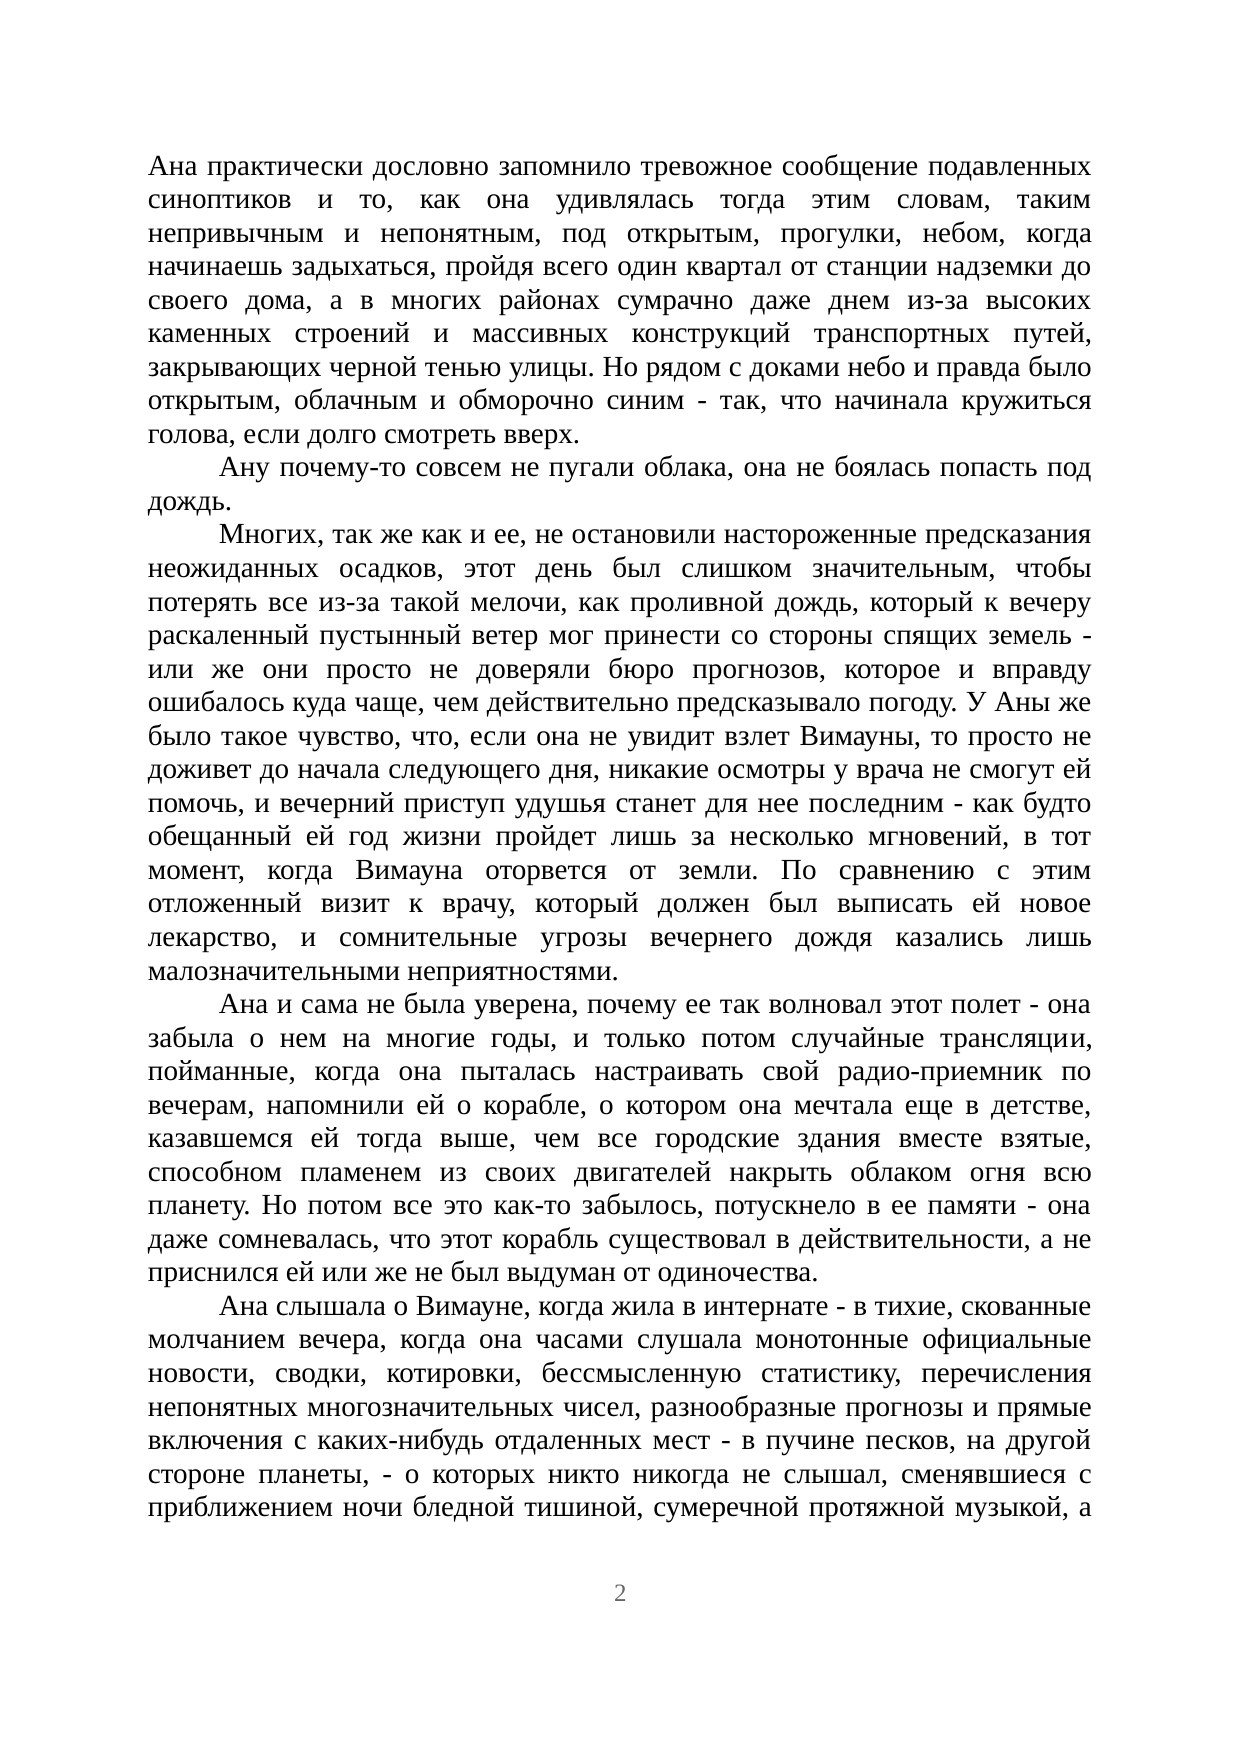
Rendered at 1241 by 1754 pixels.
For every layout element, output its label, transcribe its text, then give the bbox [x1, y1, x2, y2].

text - Ана практически дословно запомнило тревожное сообщение подавленных синоптиков и то, как она удивлялась тогда этим словам, таким непривычным и непонятным, под открытым, прогулки, небом, когда начинаешь задыхаться, пройдя всего один квартал от станции надземки до своего дома, а в многих районах сумрачно даже днем из-за высоких каменных строений и массивных конструкций транспортных путей, закрывающих черной тенью улицы. Но рядом с доками небо и правда было открытым, облачным и обморочно синим - так, что начинала кружиться голова, если долго смотреть вверх. [148, 148, 1093, 449]
text Ана слышала о Вимауне, когда жила в интернате - в тихие, скованные молчанием вечера, когда она часами слушала монотонные официальные новости, сводки, котировки, бессмысленную статистику, перечисления непонятных многозначительных чисел, разнообразные прогнозы и прямые включения с каких-нибудь отдаленных мест - в пучине песков, на другой стороне планеты, - о которых никто никогда не слышал, сменявшиеся с приближением ночи бледной тишиной, сумеречной протяжной музыкой, а [148, 1288, 1093, 1523]
text Ану почему-то совсем не пугали облака, она не боялась попасть под дождь. [148, 449, 1093, 517]
text Ана и сама не была уверена, почему ее так волновал этот полет - она забыла о нем на многие годы, и только потом случайные трансляции, пойманные, когда она пыталась настраивать свой радио-приемник по вечерам, напомнили ей о корабле, о котором она мечтала еще в детстве, казавшемся ей тогда выше, чем все городские здания вместе взятые, способном пламенем из своих двигателей накрыть облаком огня всю планету. Но потом все это как-то забылось, потускнело в ее памяти - она даже сомневалась, что этот корабль существовал в действительности, а не приснился ей или же не был выдуман от одиночества. [148, 986, 1093, 1288]
text Многих, так же как и ее, не остановили настороженные предсказания неожиданных осадков, этот день был слишком значительным, чтобы потерять все из-за такой мелочи, как проливной дождь, который к вечеру раскаленный пустынный ветер мог принести со стороны спящих земель - или же они просто не доверяли бюро прогнозов, которое и вправду ошибалось куда чаще, чем действительно предсказывало погоду. У Аны же было такое чувство, что, если она не увидит взлет Вимауны, то просто не доживет до начала следующего дня, никакие осмотры у врача не смогут ей помочь, и вечерний приступ удушья станет для нее последним - как будто обещанный ей год жизни пройдет лишь за несколько мгновений, в тот момент, когда Вимауна оторвется от земли. По сравнению с этим отложенный визит к врачу, который должен был выписать ей новое лекарство, и сомнительные угрозы вечернего дождя казались лишь малозначительными неприятностями. [148, 517, 1093, 986]
